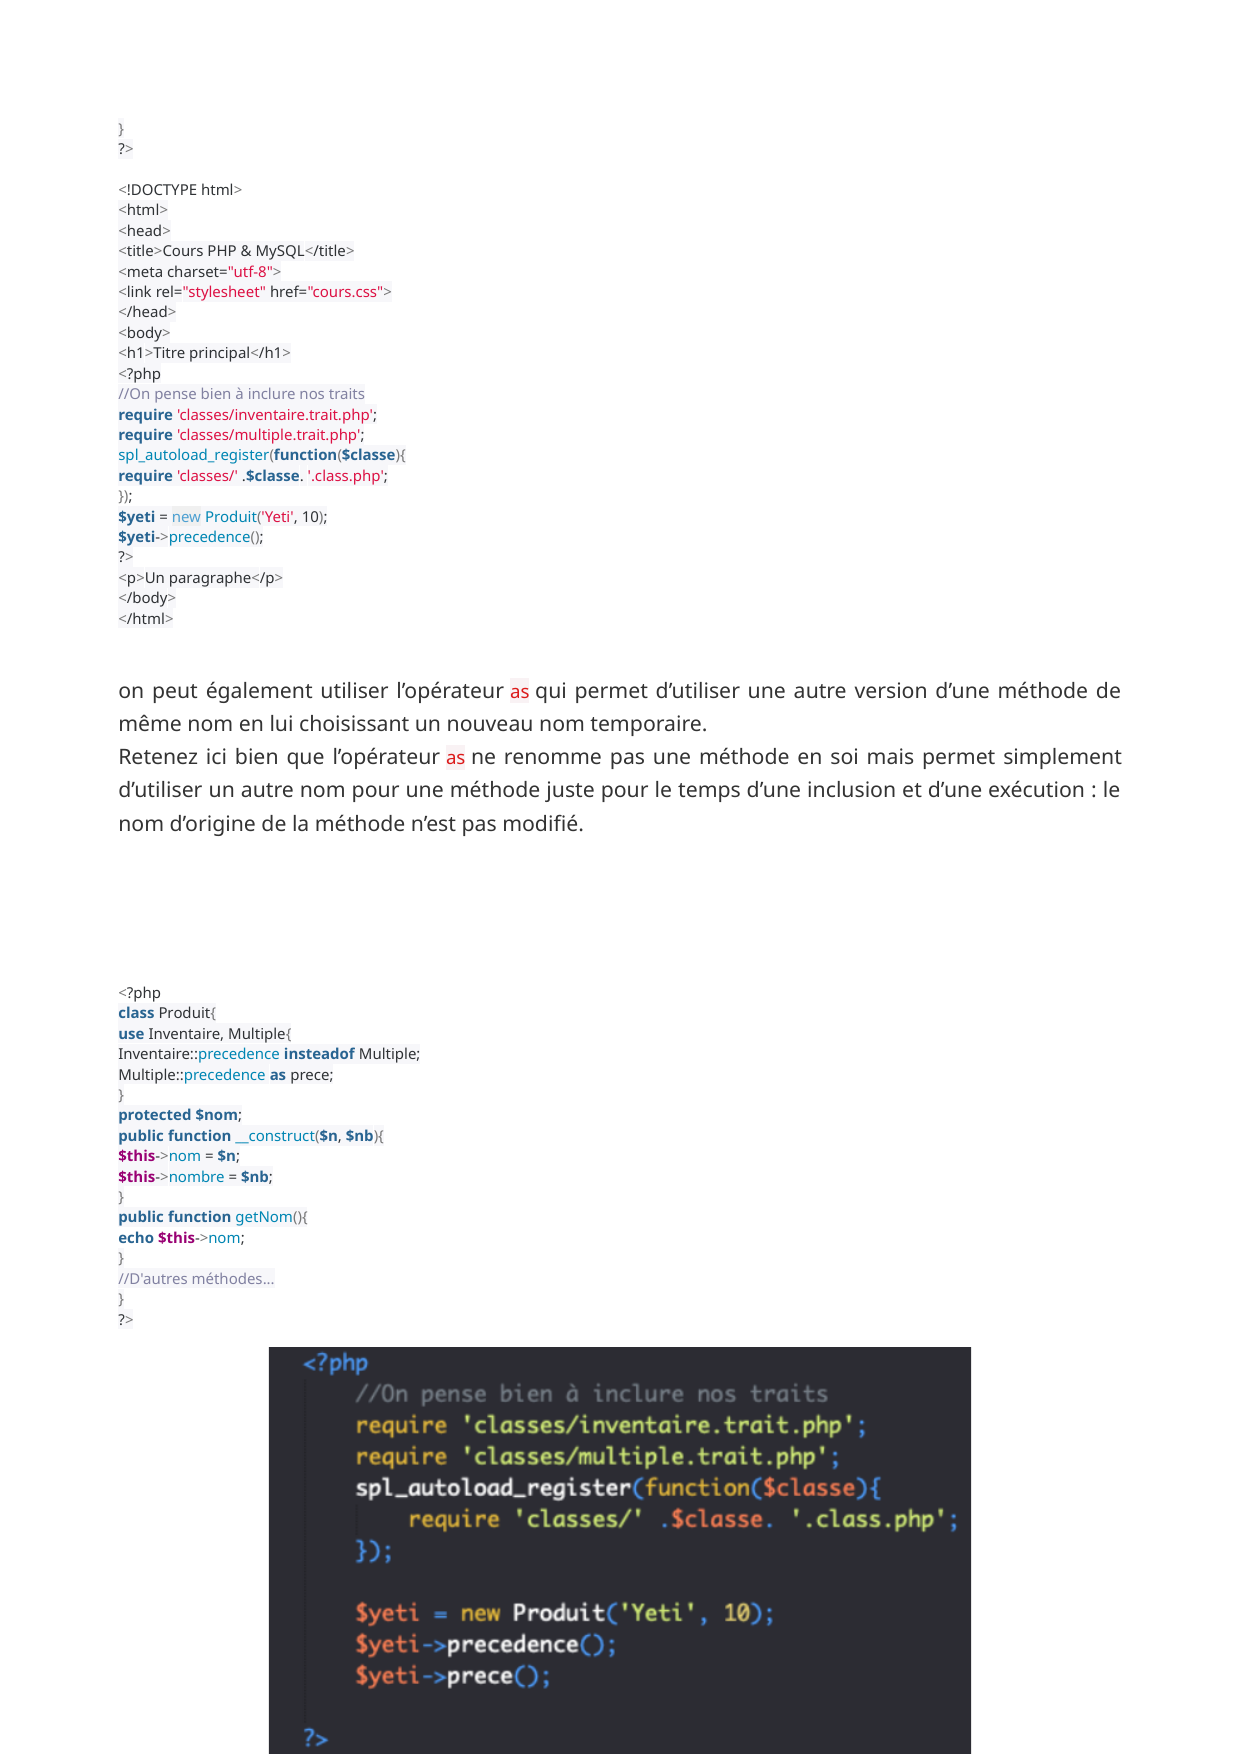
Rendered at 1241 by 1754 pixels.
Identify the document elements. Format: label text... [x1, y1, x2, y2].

text <p>Un paragraphe</p> [118, 567, 1122, 588]
text <title>Cours PHP & MySQL</title> [118, 241, 1122, 261]
text Retenez ici bien que l’opérateur as ne renomme pas une méthode en soi mais permet simplement d’utiliser un autre nom pour une méthode juste pour le temps d’une inclusion et d’une exécution : le nom d’origine de la méthode n’est pas modifié. [118, 742, 1122, 837]
text } [118, 1248, 1122, 1268]
text ?> [118, 138, 1122, 159]
text <body> [118, 322, 1122, 343]
text <!DOCTYPE html> [118, 179, 1122, 200]
text $yeti->precedence(); [118, 526, 1122, 547]
text public function __construct($n, $nb){ [118, 1125, 1122, 1146]
text Multiple::precedence as prece; [118, 1064, 1122, 1084]
text //D'autres méthodes... [118, 1268, 1122, 1288]
text class Produit{ [118, 1003, 1122, 1023]
text <html> [118, 200, 1122, 220]
text <h1>Titre principal</h1> [118, 343, 1122, 363]
text use Inventaire, Multiple{ [118, 1023, 1122, 1043]
text <head> [118, 220, 1122, 241]
text ?> [118, 1309, 1122, 1329]
text } [118, 1288, 1122, 1309]
text } [118, 1084, 1122, 1105]
text }); [118, 486, 1122, 506]
text require 'classes/multiple.trait.php'; [118, 424, 1122, 445]
text <link rel="stylesheet" href="cours.css"> [118, 281, 1122, 302]
text require 'classes/inventaire.trait.php'; [118, 404, 1122, 424]
text Inventaire::precedence insteadof Multiple; [118, 1043, 1122, 1064]
text </head> [118, 302, 1122, 322]
text on peut également utiliser l’opérateur as qui permet d’utiliser une autre version d’une méthode de même nom en lui choisissant un nouveau nom temporaire. [118, 675, 1122, 738]
text echo $this->nom; [118, 1227, 1122, 1248]
text public function getNom(){ [118, 1207, 1122, 1227]
text } [118, 1186, 1122, 1207]
text } [118, 118, 1122, 138]
text require 'classes/' .$classe. '.class.php'; [118, 465, 1122, 486]
text $yeti = new Produit('Yeti', 10); [118, 506, 1122, 526]
text <?php [118, 363, 1122, 383]
picture [268, 1347, 972, 1754]
text //On pense bien à inclure nos traits [118, 383, 1122, 404]
text <?php [118, 982, 1122, 1003]
text protected $nom; [118, 1105, 1122, 1125]
text spl_autoload_register(function($classe){ [118, 445, 1122, 465]
text </body> [118, 588, 1122, 608]
text <meta charset="utf-8"> [118, 261, 1122, 281]
text ?> [118, 547, 1122, 567]
text $this->nombre = $nb; [118, 1166, 1122, 1186]
text $this->nom = $n; [118, 1146, 1122, 1166]
text </html> [118, 608, 1122, 628]
